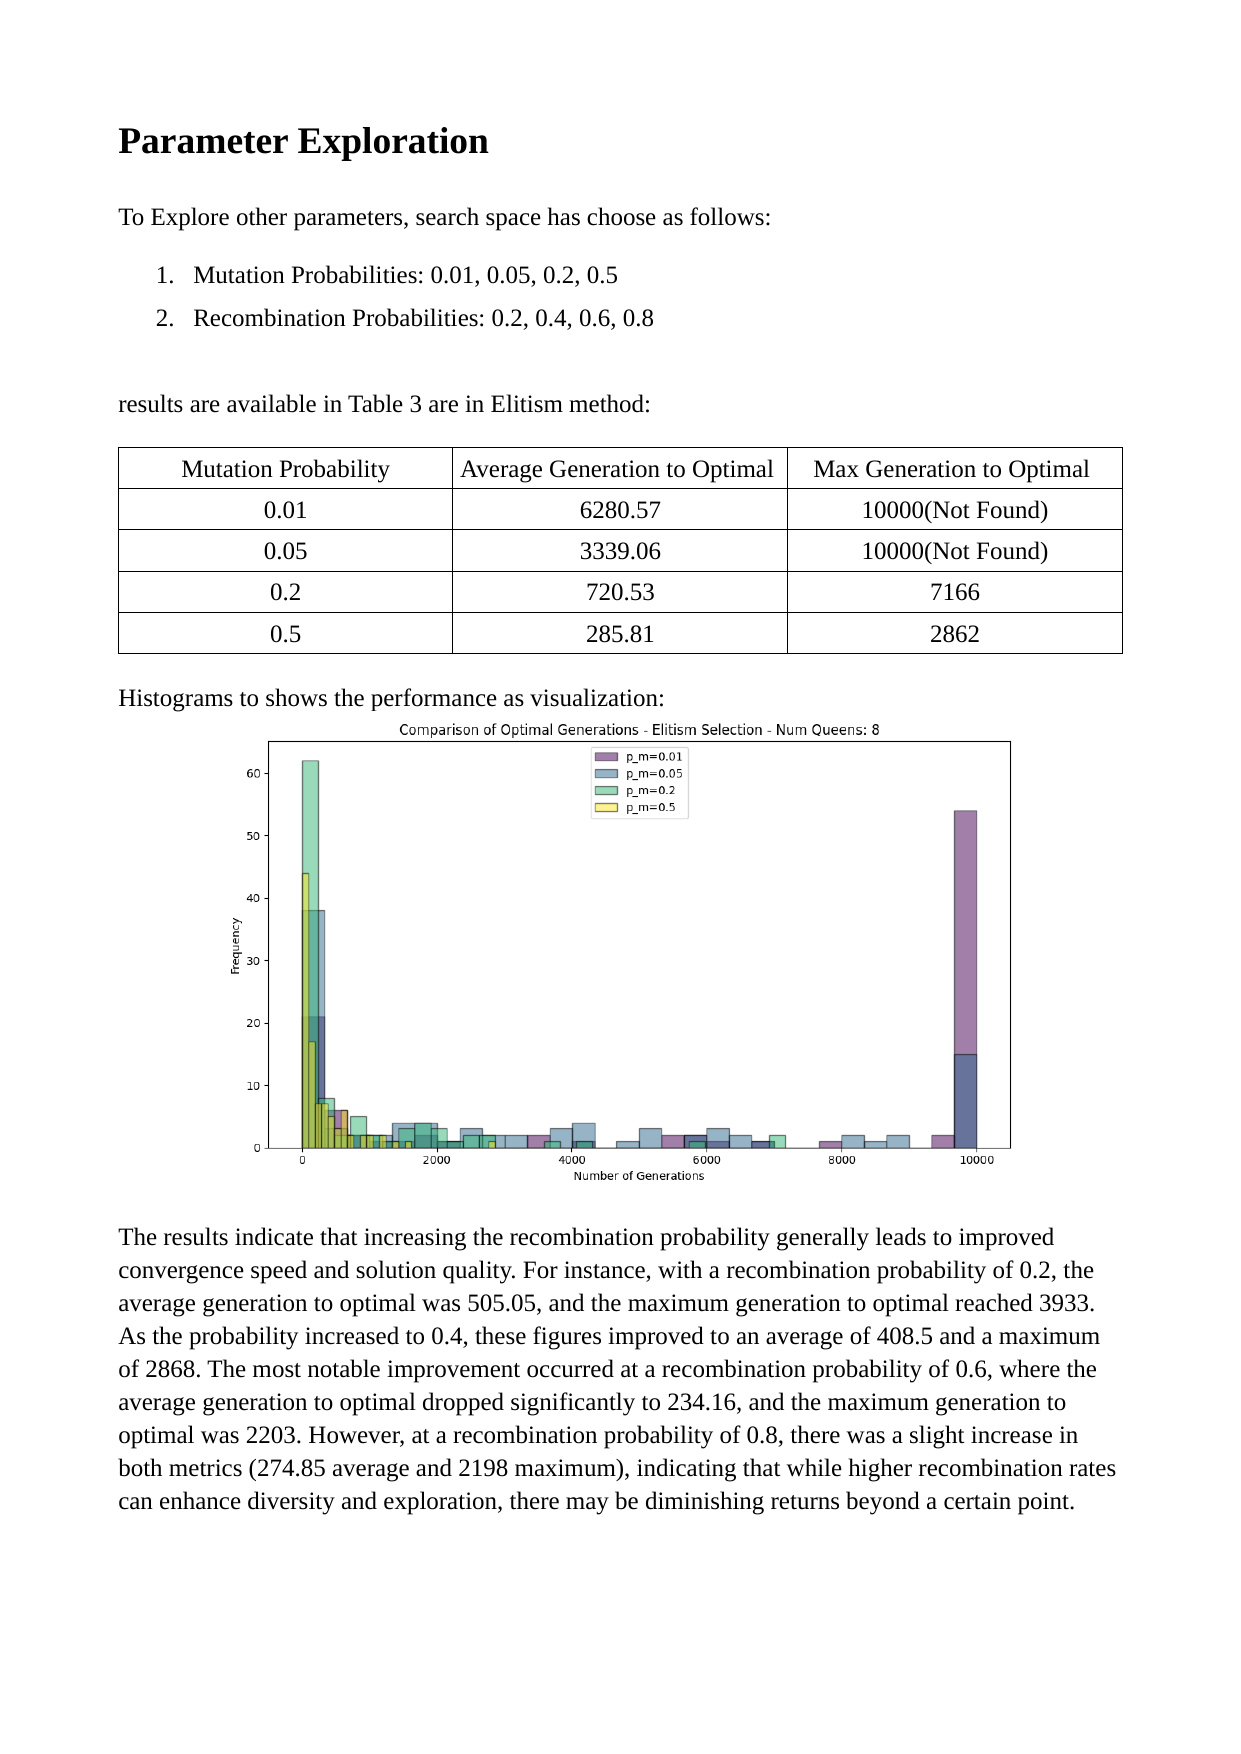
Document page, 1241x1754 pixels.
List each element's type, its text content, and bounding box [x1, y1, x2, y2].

list Recombination Probabilities: 0.2, 0.4, 0.6, 0.8 [156, 303, 1122, 332]
text The results indicate that increasing the recombination probability generally leads to improved convergence speed and solution quality. For instance, with a recombination probability of 0.2, the average generation to optimal was 505.05, and the maximum generation to optimal reached 3933. As the probability increased to 0.4, these figures improved to an average of 408.5 and a maximum of 2868. The most notable improvement occurred at a recombination probability of 0.6, where the average generation to optimal dropped significantly to 234.16, and the maximum generation to optimal was 2203. However, at a recombination probability of 0.8, there was a slight increase in both metrics (274.85 average and 2198 maximum), indicating that while higher recombination rates can enhance diversity and exploration, there may be diminishing returns beyond a certain point. [118, 1222, 1122, 1515]
table_cell 3339.06 [453, 530, 787, 571]
text Histograms to shows the performance as visualization: [118, 683, 1122, 712]
table_cell 720.53 [453, 572, 787, 612]
table_cell 0.01 [119, 489, 452, 529]
table_header Max Generation to Optimal [788, 448, 1122, 488]
table_cell 7166 [788, 572, 1122, 612]
table_cell 0.2 [119, 572, 452, 612]
text To Explore other parameters, search space has choose as follows: [118, 202, 1122, 231]
table_cell 2862 [788, 613, 1122, 653]
table_cell 10000(Not Found) [788, 530, 1122, 571]
table_cell 10000(Not Found) [788, 489, 1122, 529]
table_cell 0.05 [119, 530, 452, 571]
list Mutation Probabilities: 0.01, 0.05, 0.2, 0.5 [156, 260, 1122, 289]
subtitle Parameter Exploration [118, 118, 1122, 161]
table_header Mutation Probability [119, 448, 452, 488]
table_cell 0.5 [119, 613, 452, 653]
text results are available in Table 3 are in Elitism method: [118, 389, 1122, 418]
table_cell 285.81 [453, 613, 787, 653]
table_cell 6280.57 [453, 489, 787, 529]
picture [218, 711, 1022, 1194]
table_header Average Generation to Optimal [453, 448, 787, 488]
